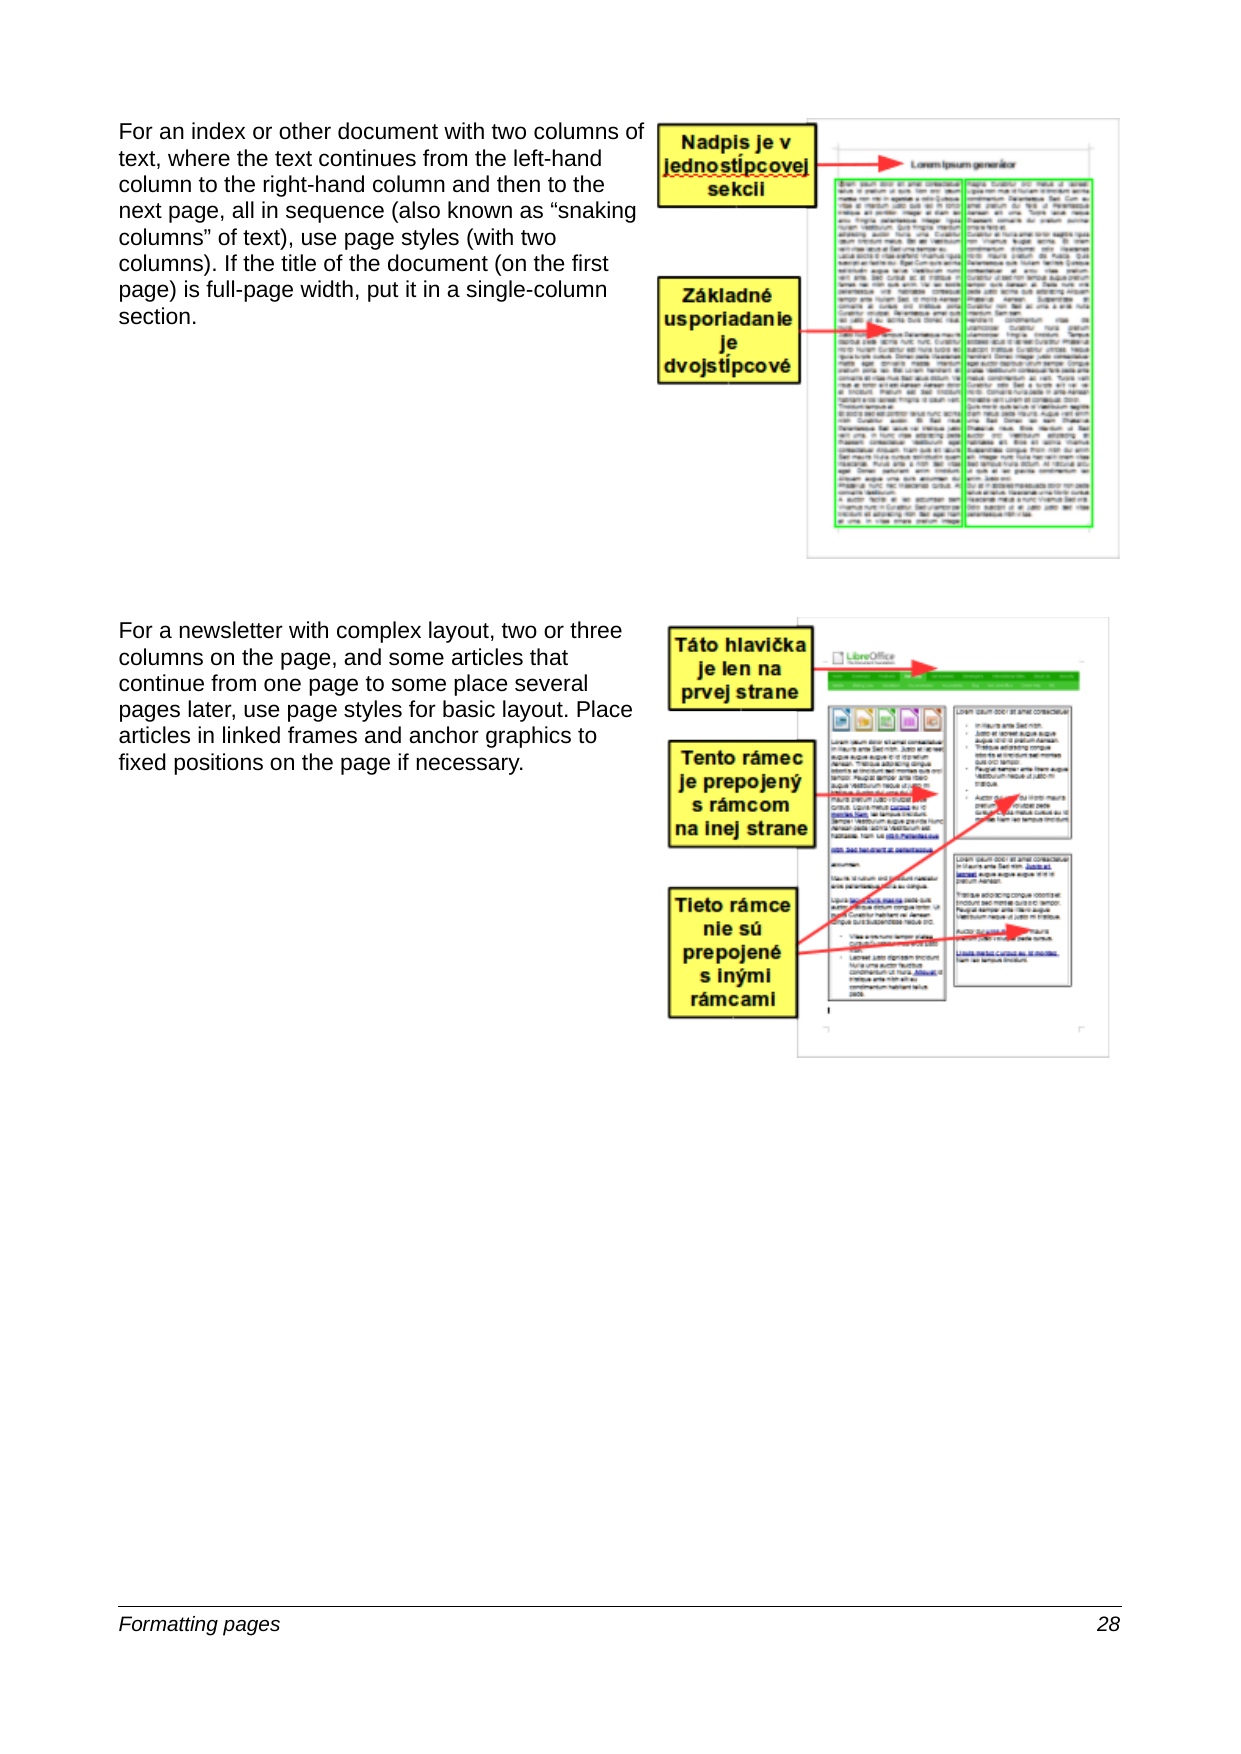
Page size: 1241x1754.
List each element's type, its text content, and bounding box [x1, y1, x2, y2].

picture [667, 617, 1110, 1058]
table_cell [651, 617, 1125, 1116]
picture [656, 118, 1120, 559]
table_cell For a newsletter with complex layout, two or three columns on the page, and some articles that continue from one page to some place several pages later, use page styles for basic layout. Place articles in linked frames and anchor graphics to fixed positions on the page if necessary. [118, 617, 651, 1116]
table_cell [651, 118, 1125, 617]
table_cell For an index or other document with two columns of text, where the text continues from the left-hand column to the right-hand column and then to the next page, all in sequence (also known as “snaking columns” of text), use page styles (with two columns). If the title of the document (on the first page) is full-page width, put it in a single-column section. [118, 118, 651, 617]
